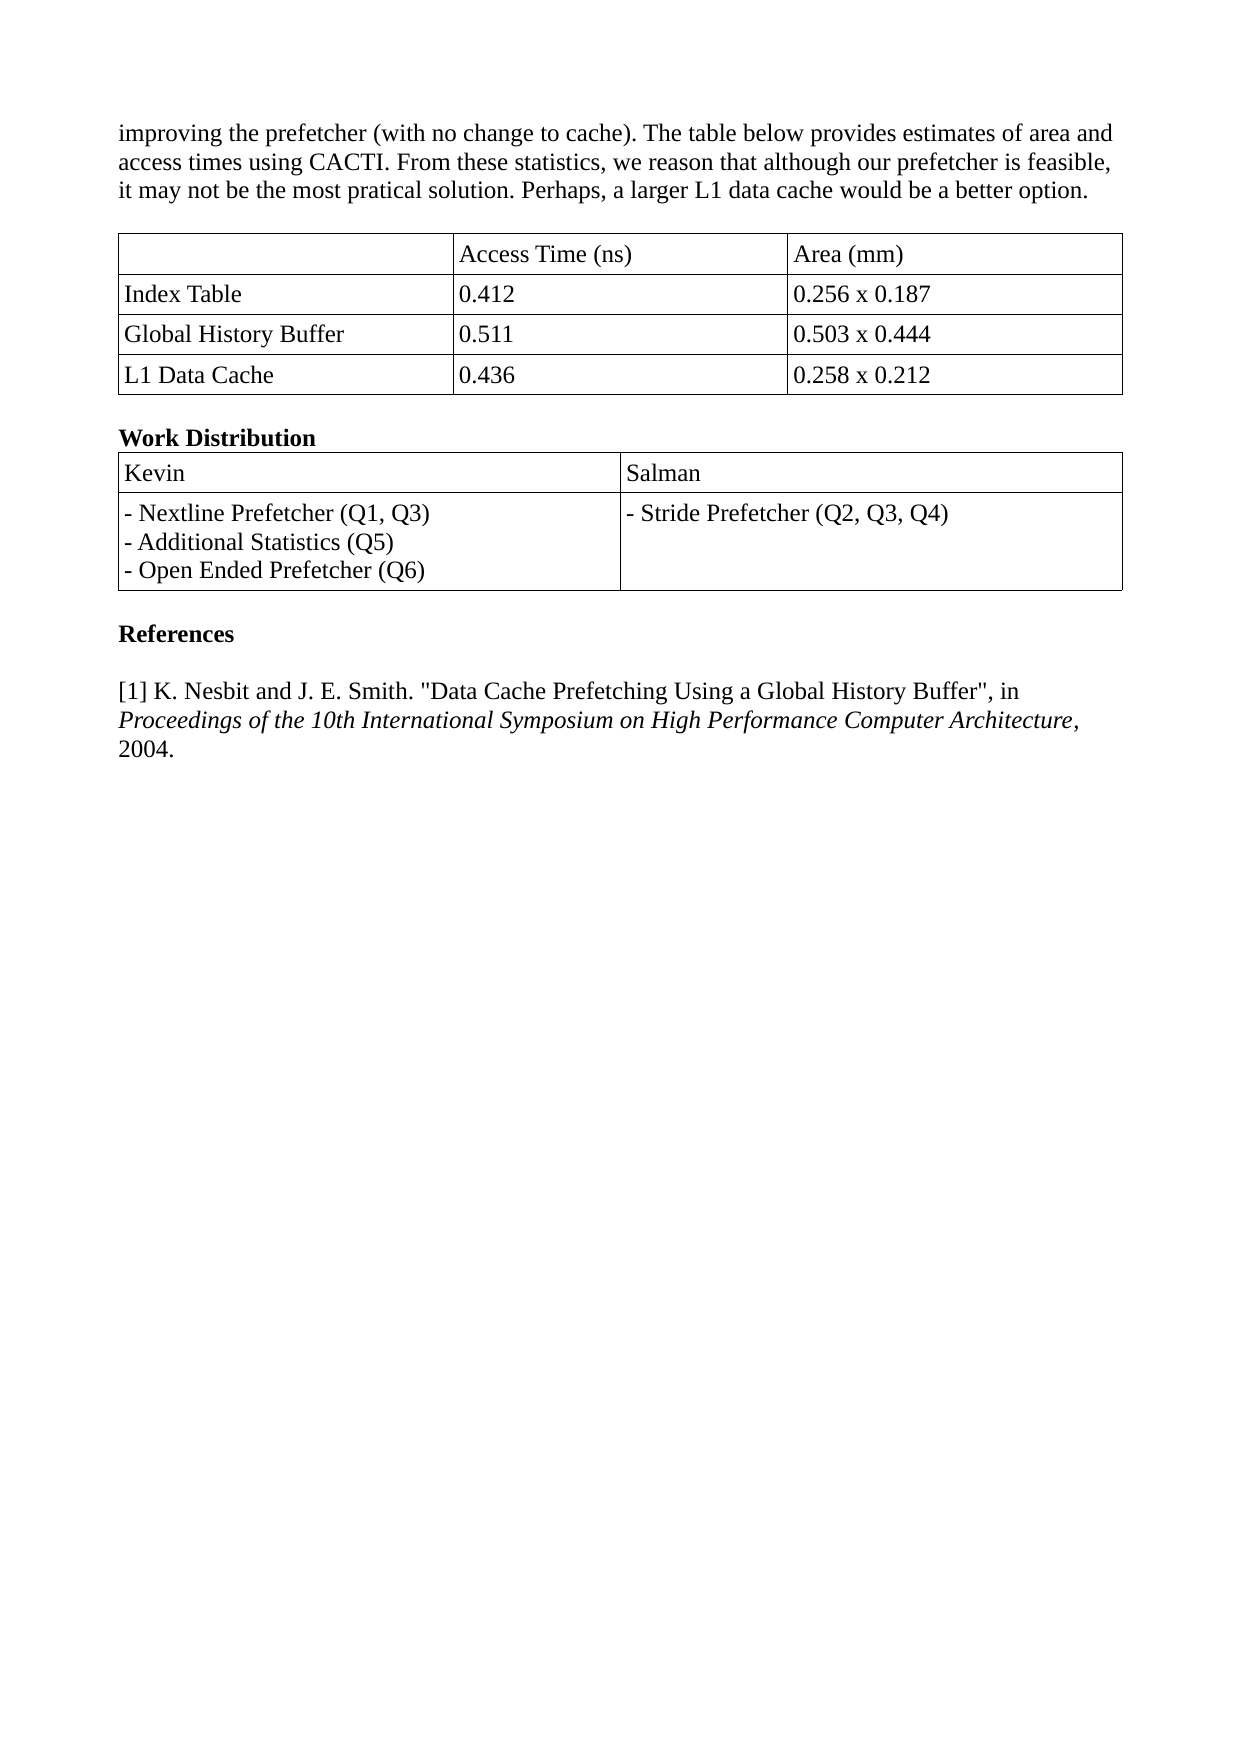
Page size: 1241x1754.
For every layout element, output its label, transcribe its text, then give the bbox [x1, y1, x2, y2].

table_cell 0.412 [454, 275, 787, 314]
table_cell Global History Buffer [119, 315, 453, 354]
table_header Area (mm) [788, 234, 1122, 273]
table_cell - Nextline Prefetcher (Q1, Q3) - Additional Statistics (Q5) - Open Ended Prefetcher (Q6) [119, 493, 620, 590]
table_header [119, 234, 453, 273]
text References [118, 619, 1122, 676]
table_cell 0.258 x 0.212 [788, 355, 1122, 394]
table_header Access Time (ns) [454, 234, 787, 273]
table_header Kevin [119, 453, 620, 492]
table_cell 0.503 x 0.444 [788, 315, 1122, 354]
table_cell Index Table [119, 275, 453, 314]
text [1] K. Nesbit and J. E. Smith. "Data Cache Prefetching Using a Global History Buffer", in Proceedings of the 10th International Symposium on High Performance Computer Architecture, 2004. [118, 676, 1122, 763]
table_cell - Stride Prefetcher (Q2, Q3, Q4) [621, 493, 1122, 590]
table_header Salman [621, 453, 1122, 492]
table_cell 0.256 x 0.187 [788, 275, 1122, 314]
text improving the prefetcher (with no change to cache). The table below provides estimates of area and access times using CACTI. From these statistics, we reason that although our prefetcher is feasible, it may not be the most pratical solution. Perhaps, a larger L1 data cache would be a better option. [118, 118, 1122, 204]
table_cell L1 Data Cache [119, 355, 453, 394]
table_cell 0.436 [454, 355, 787, 394]
table_cell 0.511 [454, 315, 787, 354]
text Work Distribution [118, 423, 1122, 452]
